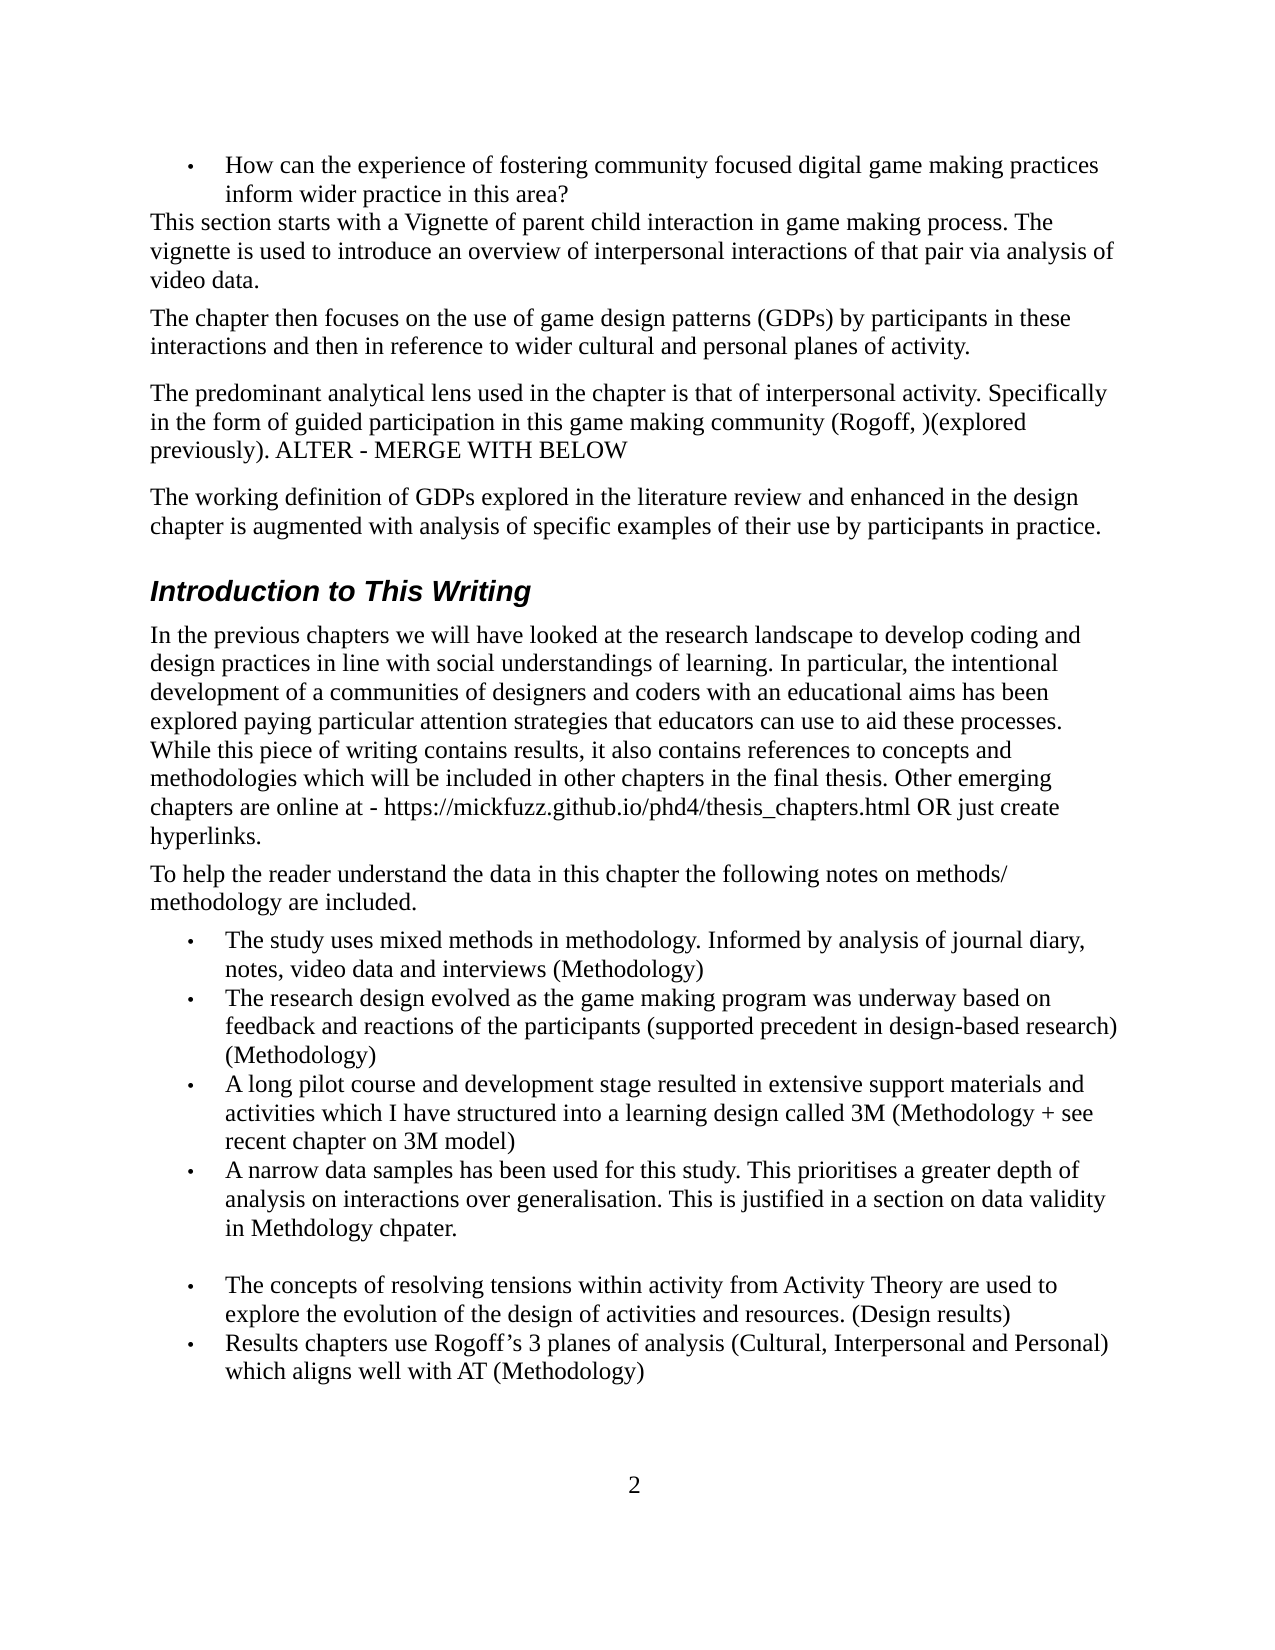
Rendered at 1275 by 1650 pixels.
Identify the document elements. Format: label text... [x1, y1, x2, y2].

text To help the reader understand the data in this chapter the following notes on methods/ methodology are included. [150, 859, 1125, 916]
list The research design evolved as the game making program was underway based on feedback and reactions of the participants (supported precedent in design-based research) (Methodology) [187, 983, 1125, 1069]
list A long pilot course and development stage resulted in extensive support materials and activities which I have structured into a learning design called 3M (Methodology + see recent chapter on 3M model) [187, 1069, 1125, 1155]
list The study uses mixed methods in methodology. Informed by analysis of journal diary, notes, video data and interviews (Methodology) [187, 925, 1125, 983]
text This section starts with a Vignette of parent child interaction in game making process. The vignette is used to introduce an overview of interpersonal interactions of that pair via analysis of video data. [150, 207, 1125, 294]
text In the previous chapters we will have looked at the research landscape to develop coding and design practices in line with social understandings of learning. In particular, the intentional development of a communities of designers and coders with an educational aims has been explored paying particular attention strategies that educators can use to aid these processes. While this piece of writing contains results, it also contains references to concepts and methodologies which will be included in other chapters in the final thesis. Other emerging chapters are online at - https://mickfuzz.github.io/phd4/thesis_chapters.html OR just create hyperlinks. [150, 620, 1125, 850]
text The chapter then focuses on the use of game design patterns (GDPs) by participants in these interactions and then in reference to wider cultural and personal planes of activity. [150, 303, 1125, 360]
subtitle Introduction to This Writing [150, 574, 1125, 607]
list A narrow data samples has been used for this study. This prioritises a greater depth of analysis on interactions over generalisation. This is justified in a section on data validity in Methdology chpater. [187, 1155, 1125, 1270]
text The working definition of GDPs explored in the literature review and enhanced in the design chapter is augmented with analysis of specific examples of their use by participants in practice. [150, 482, 1125, 540]
list Results chapters use Rogoff’s 3 planes of analysis (Cultural, Interpersonal and Personal) which aligns well with AT (Methodology) [187, 1328, 1125, 1385]
text The predominant analytical lens used in the chapter is that of interpersonal activity. Specifically in the form of guided participation in this game making community (Rogoff, )(explored previously). ALTER - MERGE WITH BELOW [150, 378, 1125, 464]
list The concepts of resolving tensions within activity from Activity Theory are used to explore the evolution of the design of activities and resources. (Design results) [187, 1270, 1125, 1328]
list How can the experience of fostering community focused digital game making practices inform wider practice in this area? [187, 150, 1125, 207]
